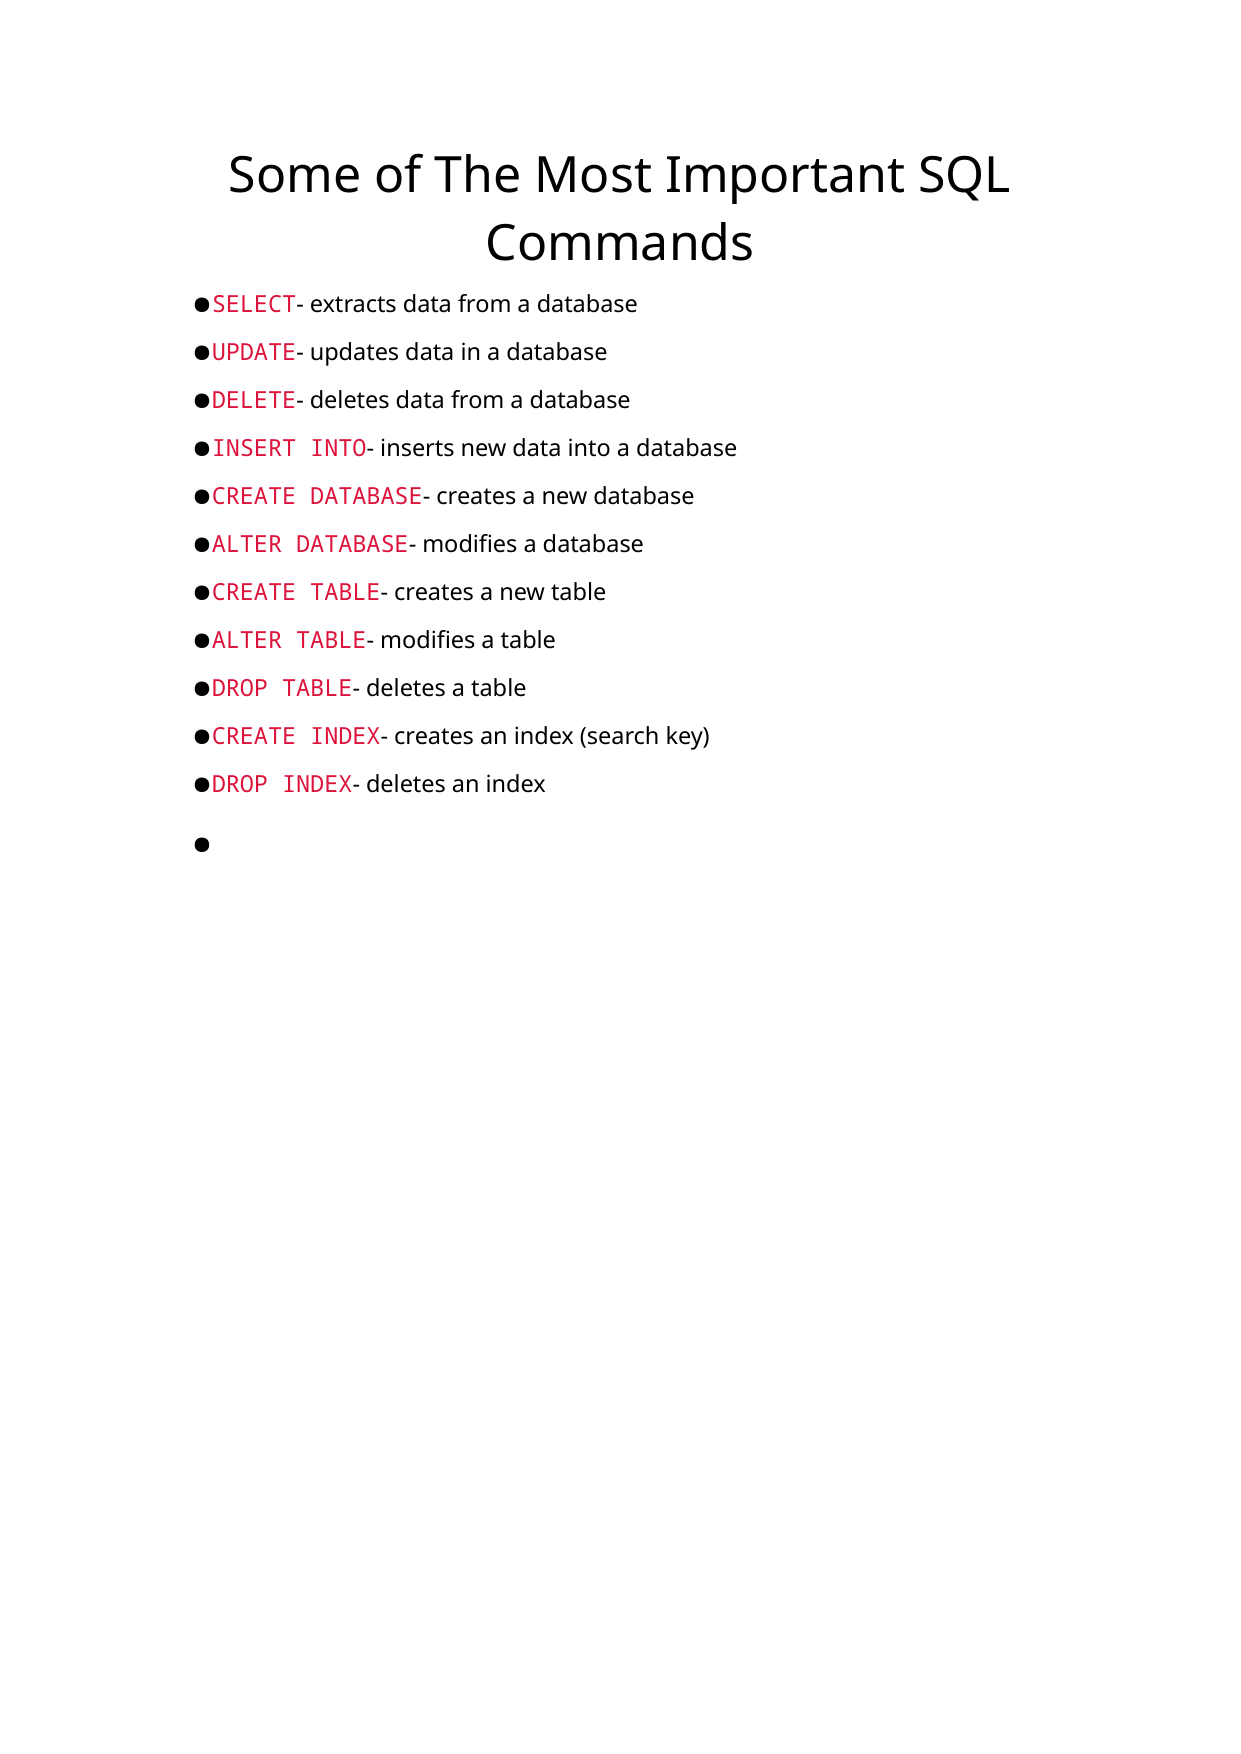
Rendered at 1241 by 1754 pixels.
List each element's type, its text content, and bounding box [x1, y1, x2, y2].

list CREATE INDEX- creates an index (search key) [118, 719, 1122, 751]
list DELETE- deletes data from a database [118, 383, 1122, 416]
list ALTER TABLE- modifies a table [118, 623, 1122, 655]
list UPDATE- updates data in a database [118, 336, 1122, 368]
subtitle Some of The Most Important SQL Commands [118, 139, 1122, 275]
list DROP TABLE- deletes a table [118, 671, 1122, 703]
list INSERT INTO- inserts new data into a database [118, 431, 1122, 463]
list SELECT- extracts data from a database [118, 288, 1122, 320]
list CREATE DATABASE- creates a new database [118, 479, 1122, 511]
list CREATE TABLE- creates a new table [118, 575, 1122, 607]
list ALTER DATABASE- modifies a database [118, 527, 1122, 559]
list DROP INDEX- deletes an index [118, 767, 1122, 799]
